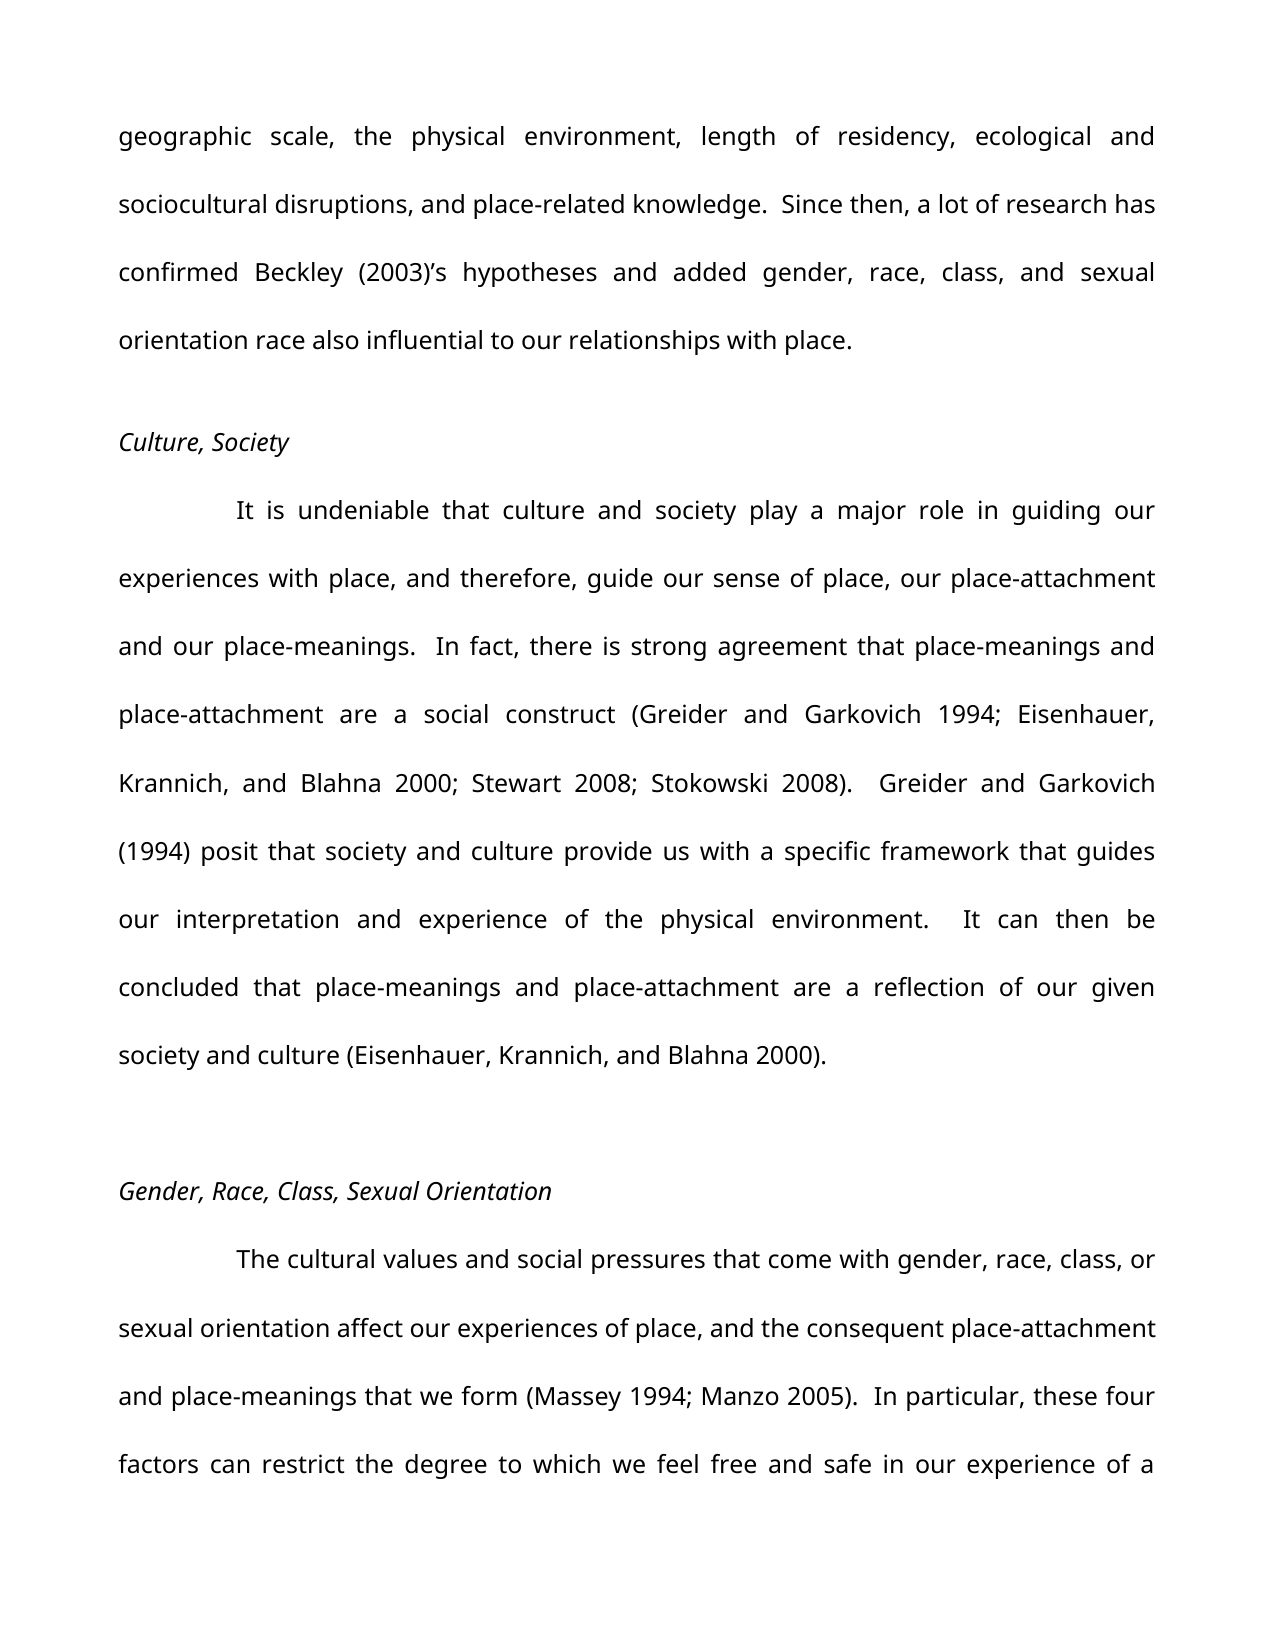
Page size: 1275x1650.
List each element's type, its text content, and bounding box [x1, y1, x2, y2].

text Culture, Society [118, 425, 1157, 459]
text geographic scale, the physical environment, length of residency, ecological and sociocultural disruptions, and place-related knowledge. Since then, a lot of research has confirmed Beckley (2003)’s hypotheses and added gender, race, class, and sexual orientation race also influential to our relationships with place. [118, 118, 1157, 357]
text Gender, Race, Class, Sexual Orientation [118, 1174, 1157, 1208]
text The cultural values and social pressures that come with gender, race, class, or sexual orientation affect our experiences of place, and the consequent place-attachment and place-meanings that we form (Massey 1994; Manzo 2005). In particular, these four factors can restrict the degree to which we feel free and safe in our experience of a [118, 1242, 1157, 1481]
text It is undeniable that culture and society play a major role in guiding our experiences with place, and therefore, guide our sense of place, our place-attachment and our place-meanings. In fact, there is strong agreement that place-meanings and place-attachment are a social construct (Greider and Garkovich 1994; Eisenhauer, Krannich, and Blahna 2000; Stewart 2008; Stokowski 2008). Greider and Garkovich (1994) posit that society and culture provide us with a specific framework that guides our interpretation and experience of the physical environment. It can then be concluded that place-meanings and place-attachment are a reflection of our given society and culture (Eisenhauer, Krannich, and Blahna 2000). [118, 493, 1157, 1072]
